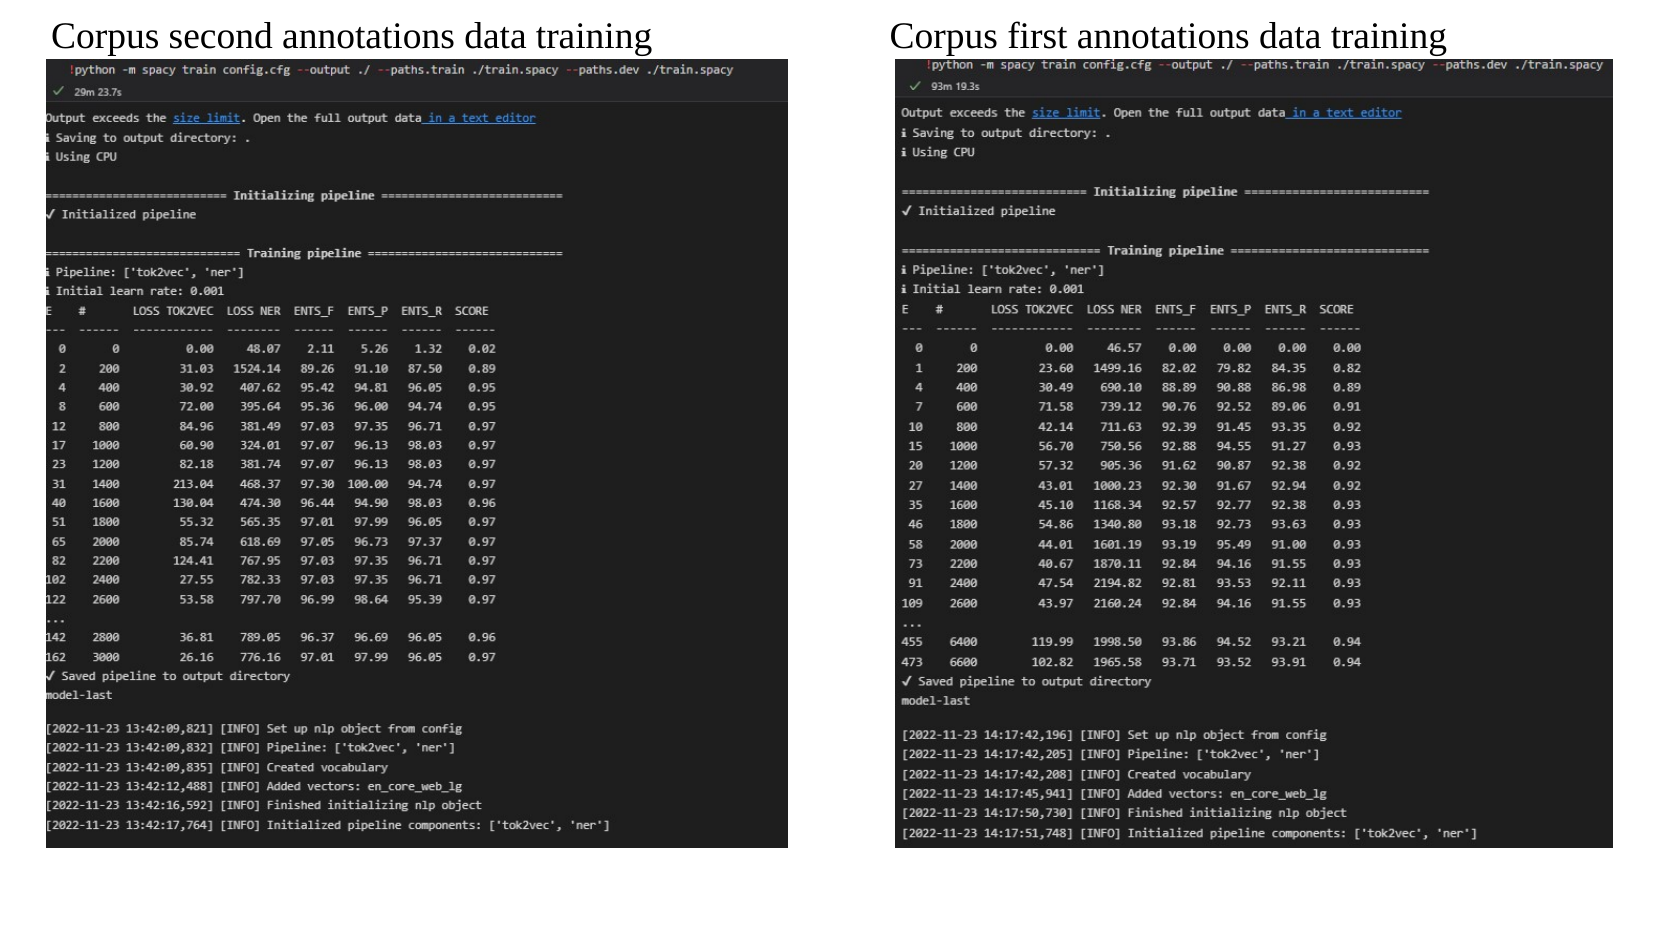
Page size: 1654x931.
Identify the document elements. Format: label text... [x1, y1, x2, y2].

picture [46, 59, 788, 848]
picture [895, 59, 1613, 848]
text Corpus second annotations data training Corpus first annotations data training [51, 14, 1449, 57]
